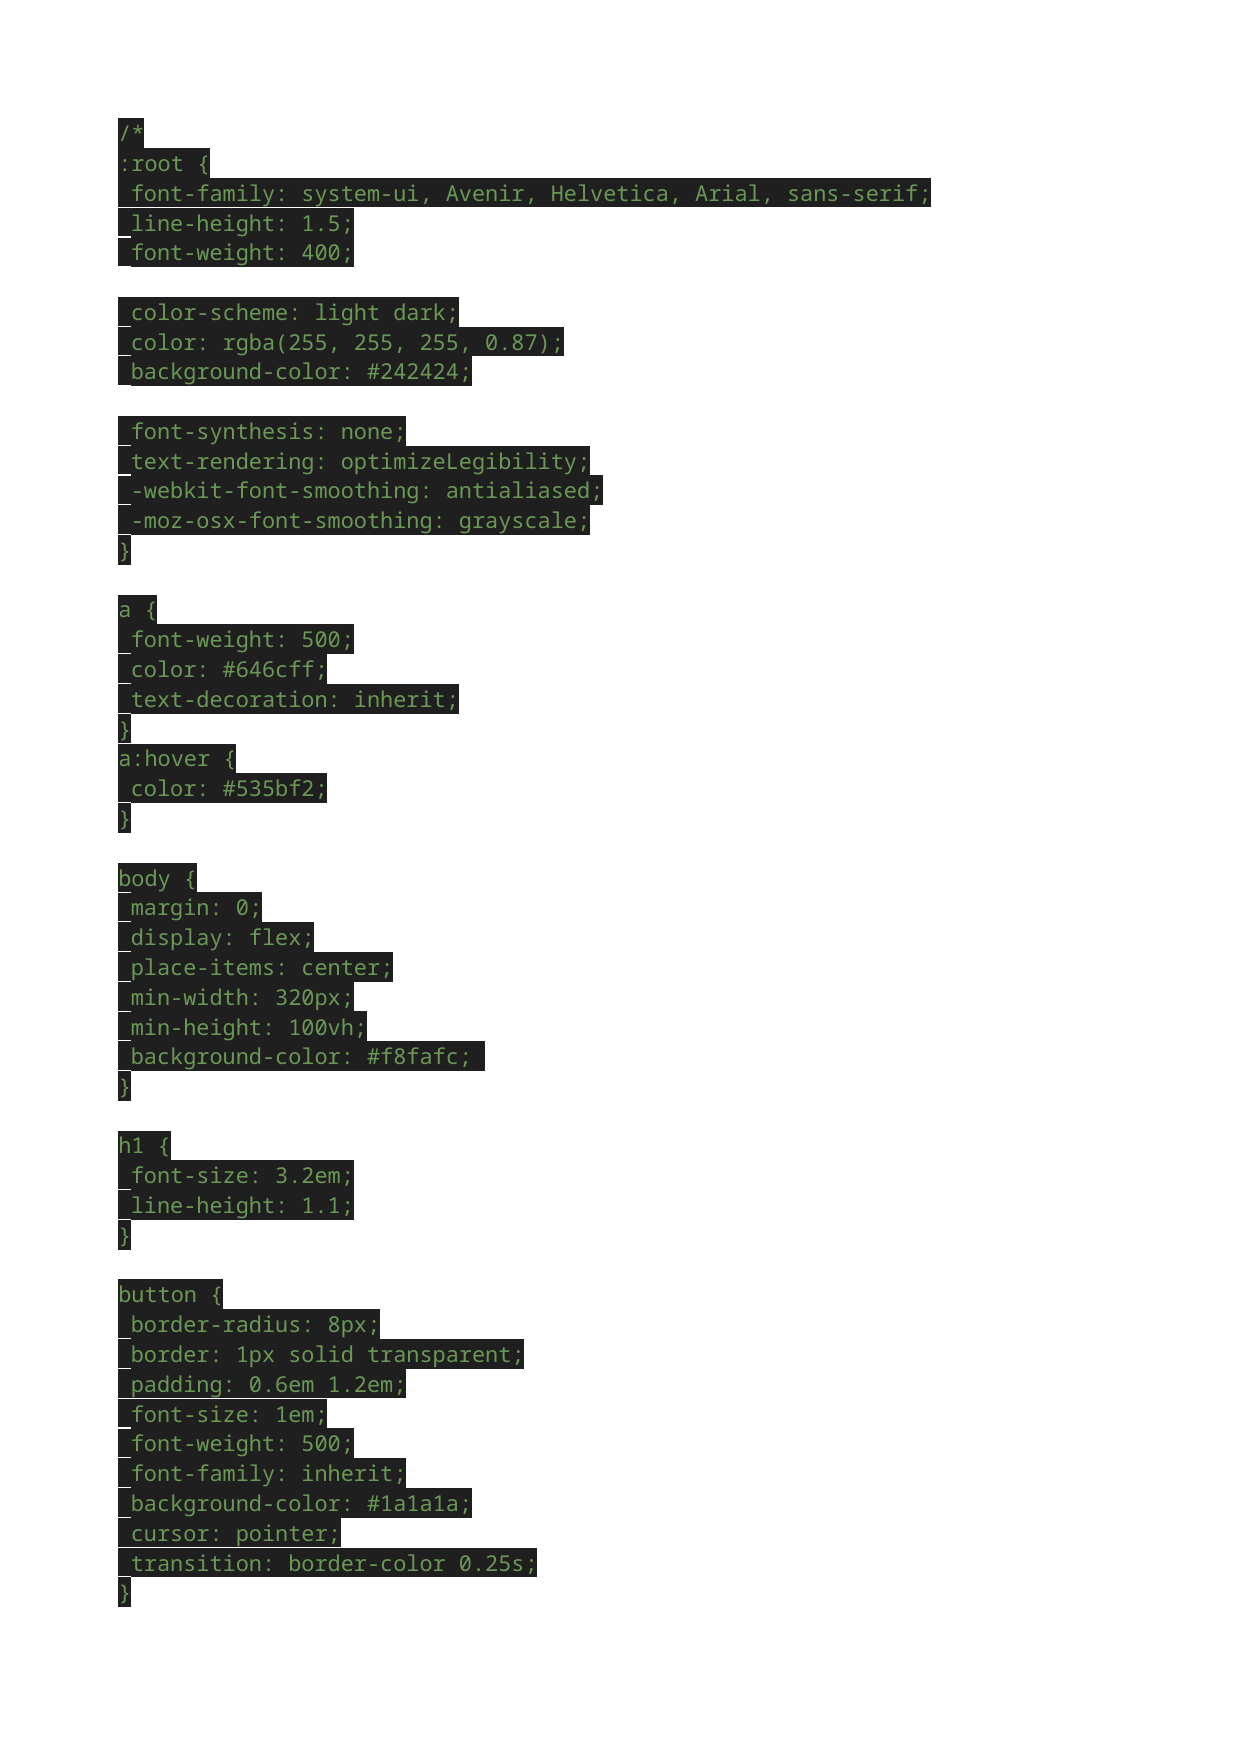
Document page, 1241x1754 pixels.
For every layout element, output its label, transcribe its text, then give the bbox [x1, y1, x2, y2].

text font-size: 1em; [118, 1398, 1122, 1428]
text :root { [118, 148, 1122, 178]
text min-height: 100vh; [118, 1011, 1122, 1041]
text font-weight: 500; [118, 624, 1122, 654]
text padding: 0.6em 1.2em; [118, 1369, 1122, 1398]
text } [118, 714, 1122, 743]
text background-color: #242424; [118, 356, 1122, 386]
text cursor: pointer; [118, 1518, 1122, 1547]
text margin: 0; [118, 892, 1122, 922]
text color-scheme: light dark; [118, 297, 1122, 327]
text color: #535bf2; [118, 773, 1122, 803]
text text-rendering: optimizeLegibility; [118, 446, 1122, 475]
text color: #646cff; [118, 654, 1122, 684]
text body { [118, 862, 1122, 892]
text border-radius: 8px; [118, 1309, 1122, 1339]
text a { [118, 594, 1122, 624]
text a:hover { [118, 743, 1122, 773]
text } [118, 1071, 1122, 1101]
text -moz-osx-font-smoothing: grayscale; [118, 505, 1122, 535]
text min-width: 320px; [118, 982, 1122, 1011]
text background-color: #f8fafc; [118, 1041, 1122, 1071]
text line-height: 1.5; [118, 207, 1122, 237]
text font-family: inherit; [118, 1458, 1122, 1488]
text place-items: center; [118, 952, 1122, 982]
text font-family: system-ui, Avenir, Helvetica, Arial, sans-serif; [118, 178, 1122, 207]
text background-color: #1a1a1a; [118, 1488, 1122, 1518]
text } [118, 535, 1122, 565]
text transition: border-color 0.25s; [118, 1547, 1122, 1577]
text border: 1px solid transparent; [118, 1339, 1122, 1369]
text display: flex; [118, 922, 1122, 952]
text font-synthesis: none; [118, 416, 1122, 446]
text font-weight: 400; [118, 237, 1122, 267]
text /* [118, 118, 1122, 148]
text button { [118, 1279, 1122, 1309]
text color: rgba(255, 255, 255, 0.87); [118, 327, 1122, 356]
text font-size: 3.2em; [118, 1160, 1122, 1190]
text line-height: 1.1; [118, 1190, 1122, 1220]
text -webkit-font-smoothing: antialiased; [118, 475, 1122, 505]
text font-weight: 500; [118, 1428, 1122, 1458]
text } [118, 803, 1122, 833]
text } [118, 1577, 1122, 1607]
text text-decoration: inherit; [118, 684, 1122, 714]
text } [118, 1220, 1122, 1250]
text h1 { [118, 1131, 1122, 1160]
